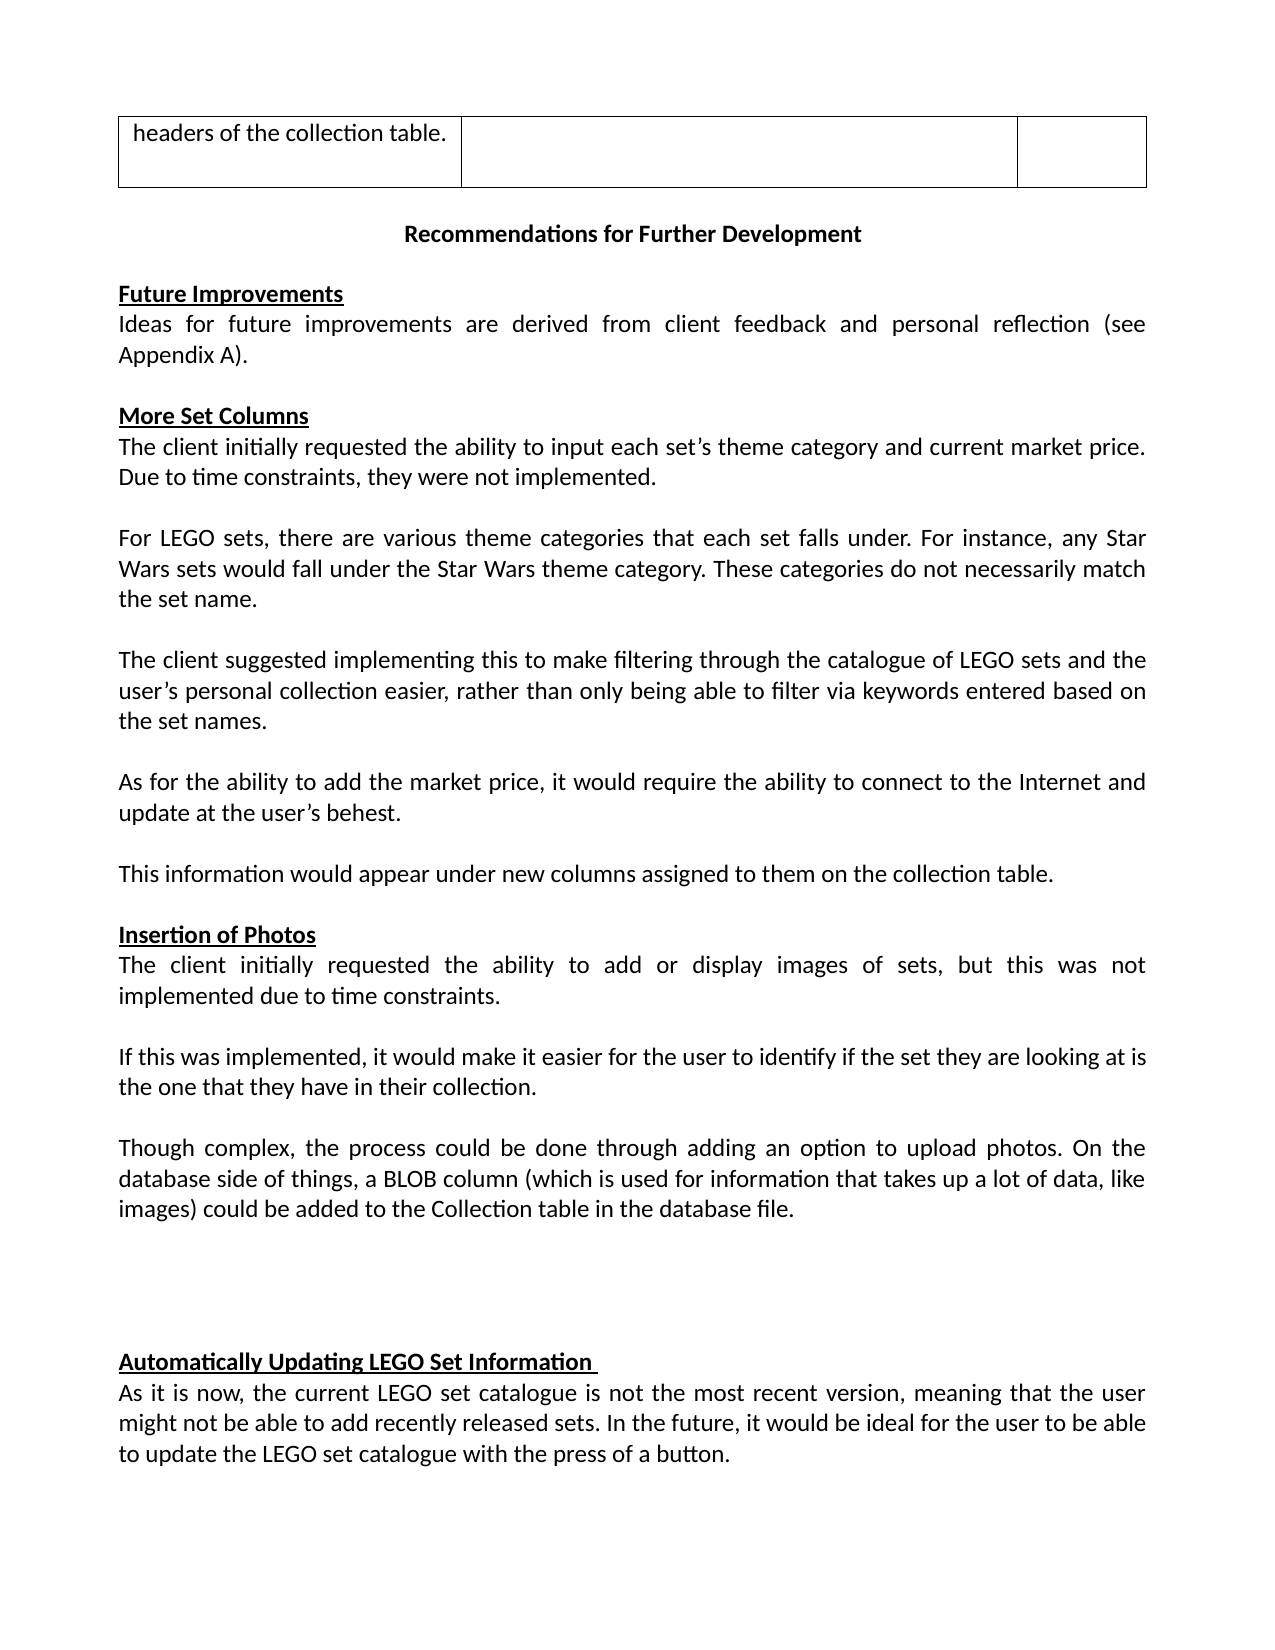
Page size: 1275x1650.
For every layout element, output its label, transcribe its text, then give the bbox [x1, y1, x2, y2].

text As it is now, the current LEGO set catalogue is not the most recent version, meaning that the user might not be able to add recently released sets. In the future, it would be ideal for the user to be able to update the LEGO set catalogue with the press of a button. [118, 1377, 1148, 1468]
text Automatically Updating LEGO Set Information [118, 1346, 1148, 1377]
text As for the ability to add the market price, it would require the ability to connect to the Internet and update at the user’s behest. [118, 766, 1148, 827]
text Future Improvements [118, 278, 1148, 308]
text The client initially requested the ability to input each set’s theme category and current market price. Due to time constraints, they were not implemented. [118, 431, 1148, 492]
text Insertion of Photos [118, 919, 1148, 949]
text Though complex, the process could be done through adding an option to upload photos. On the database side of things, a BLOB column (which is used for information that takes up a lot of data, like images) could be added to the Collection table in the database file. [118, 1133, 1148, 1224]
text If this was implemented, it would make it easier for the user to identify if the set they are looking at is the one that they have in their collection. [118, 1041, 1148, 1102]
text More Set Columns [118, 400, 1148, 431]
text For LEGO sets, there are various theme categories that each set falls under. For instance, any Star Wars sets would fall under the Star Wars theme category. These categories do not necessarily match the set name. [118, 522, 1148, 614]
text The client suggested implementing this to make filtering through the catalogue of LEGO sets and the user’s personal collection easier, rather than only being able to filter via keywords entered based on the set names. [118, 644, 1148, 736]
table_cell [462, 117, 1017, 187]
text Recommendations for Further Development [118, 218, 1148, 249]
table_cell [1018, 117, 1146, 187]
table_cell headers of the collection table. [119, 117, 461, 187]
text Ideas for future improvements are derived from client feedback and personal reflection (see Appendix A). [118, 308, 1148, 369]
text The client initially requested the ability to add or display images of sets, but this was not implemented due to time constraints. [118, 949, 1148, 1011]
text This information would appear under new columns assigned to them on the collection table. [118, 858, 1148, 888]
